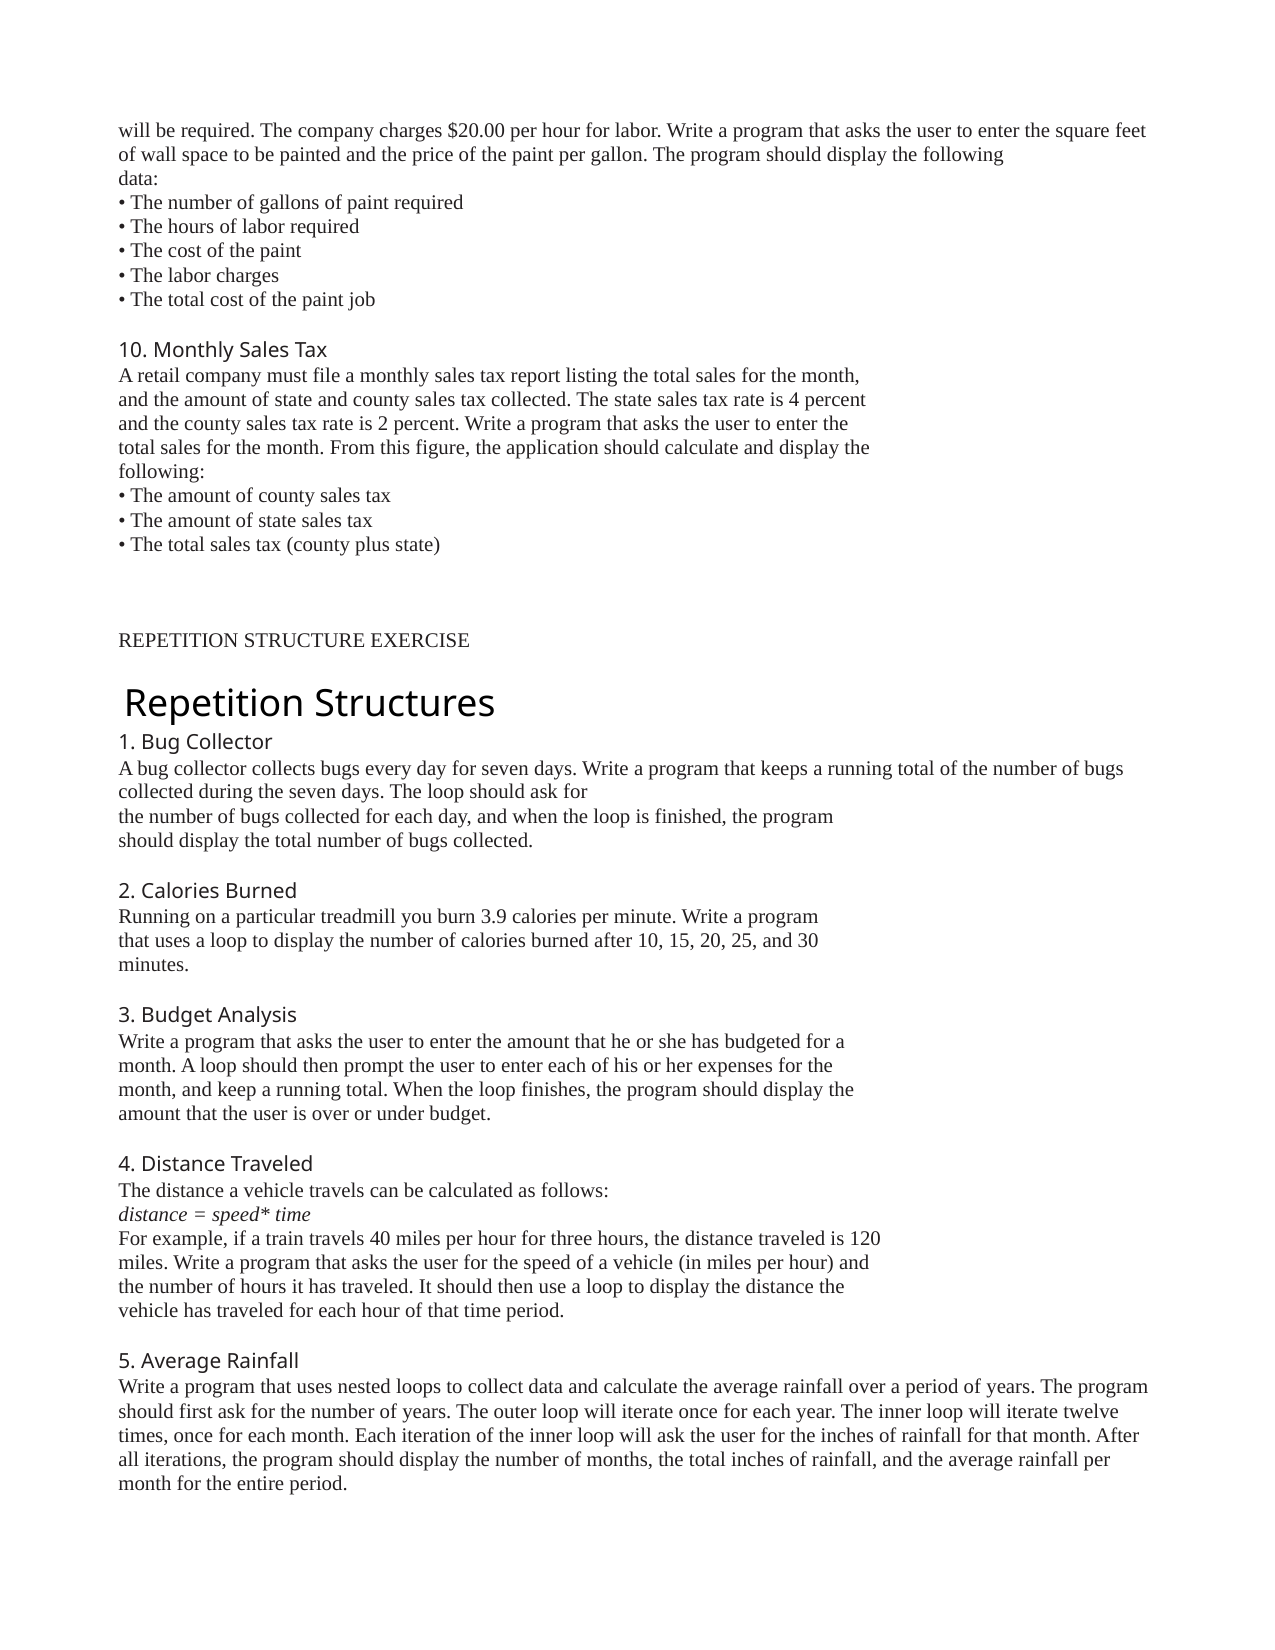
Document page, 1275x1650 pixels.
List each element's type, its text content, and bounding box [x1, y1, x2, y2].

text The distance a vehicle travels can be calculated as follows: [118, 1178, 1157, 1202]
text • The amount of state sales tax [118, 507, 1157, 532]
text 1. Bug Collector [118, 727, 1157, 755]
text and the amount of state and county sales tax collected. The state sales tax rate is 4 percent [118, 387, 1157, 411]
text the number of hours it has traveled. It should then use a loop to display the distance the [118, 1274, 1157, 1298]
text miles. Write a program that asks the user for the speed of a vehicle (in miles per hour) and [118, 1250, 1157, 1274]
text • The cost of the paint [118, 238, 1157, 262]
text month. A loop should then prompt the user to enter each of his or her expenses for the [118, 1053, 1157, 1077]
text collected during the seven days. The loop should ask for [118, 779, 1157, 803]
text • The total cost of the paint job [118, 287, 1157, 311]
text will be required. The company charges $20.00 per hour for labor. Write a program that asks the user to enter the square feet of wall space to be painted and the price of the paint per gallon. The program should display the following [118, 118, 1157, 166]
text data: [118, 166, 1157, 190]
text 4. Distance Traveled [118, 1149, 1157, 1178]
text Repetition Structures [118, 676, 1157, 727]
text the number of bugs collected for each day, and when the loop is finished, the program [118, 803, 1157, 828]
text • The number of gallons of paint required [118, 190, 1157, 214]
text Write a program that asks the user to enter the amount that he or she has budgeted for a [118, 1029, 1157, 1053]
text should display the total number of bugs collected. [118, 828, 1157, 852]
text minutes. [118, 952, 1157, 976]
text and the county sales tax rate is 2 percent. Write a program that asks the user to enter the [118, 411, 1157, 435]
text REPETITION STRUCTURE EXERCISE [118, 628, 1157, 652]
text distance = speed* time [118, 1202, 1157, 1226]
text 3. Budget Analysis [118, 1000, 1157, 1029]
text amount that the user is over or under budget. [118, 1101, 1157, 1125]
text • The hours of labor required [118, 214, 1157, 238]
text For example, if a train travels 40 miles per hour for three hours, the distance traveled is 120 [118, 1226, 1157, 1250]
text total sales for the month. From this figure, the application should calculate and display the [118, 435, 1157, 459]
text A bug collector collects bugs every day for seven days. Write a program that keeps a running total of the number of bugs [118, 755, 1157, 779]
text 2. Calories Burned [118, 876, 1157, 904]
text that uses a loop to display the number of calories burned after 10, 15, 20, 25, and 30 [118, 928, 1157, 952]
text Running on a particular treadmill you burn 3.9 calories per minute. Write a program [118, 904, 1157, 928]
text 5. Average Rainfall [118, 1346, 1157, 1374]
text • The labor charges [118, 262, 1157, 287]
text 10. Monthly Sales Tax [118, 335, 1157, 363]
text • The total sales tax (county plus state) [118, 532, 1157, 556]
text A retail company must file a monthly sales tax report listing the total sales for the month, [118, 363, 1157, 387]
text • The amount of county sales tax [118, 483, 1157, 507]
text should first ask for the number of years. The outer loop will iterate once for each year. The inner loop will iterate twelve times, once for each month. Each iteration of the inner loop will ask the user for the inches of rainfall for that month. After all iterations, the program should display the number of months, the total inches of rainfall, and the average rainfall per month for the entire period. [118, 1398, 1157, 1495]
text following: [118, 459, 1157, 483]
text Write a program that uses nested loops to collect data and calculate the average rainfall over a period of years. The program [118, 1374, 1157, 1398]
text vehicle has traveled for each hour of that time period. [118, 1298, 1157, 1322]
text month, and keep a running total. When the loop finishes, the program should display the [118, 1077, 1157, 1101]
